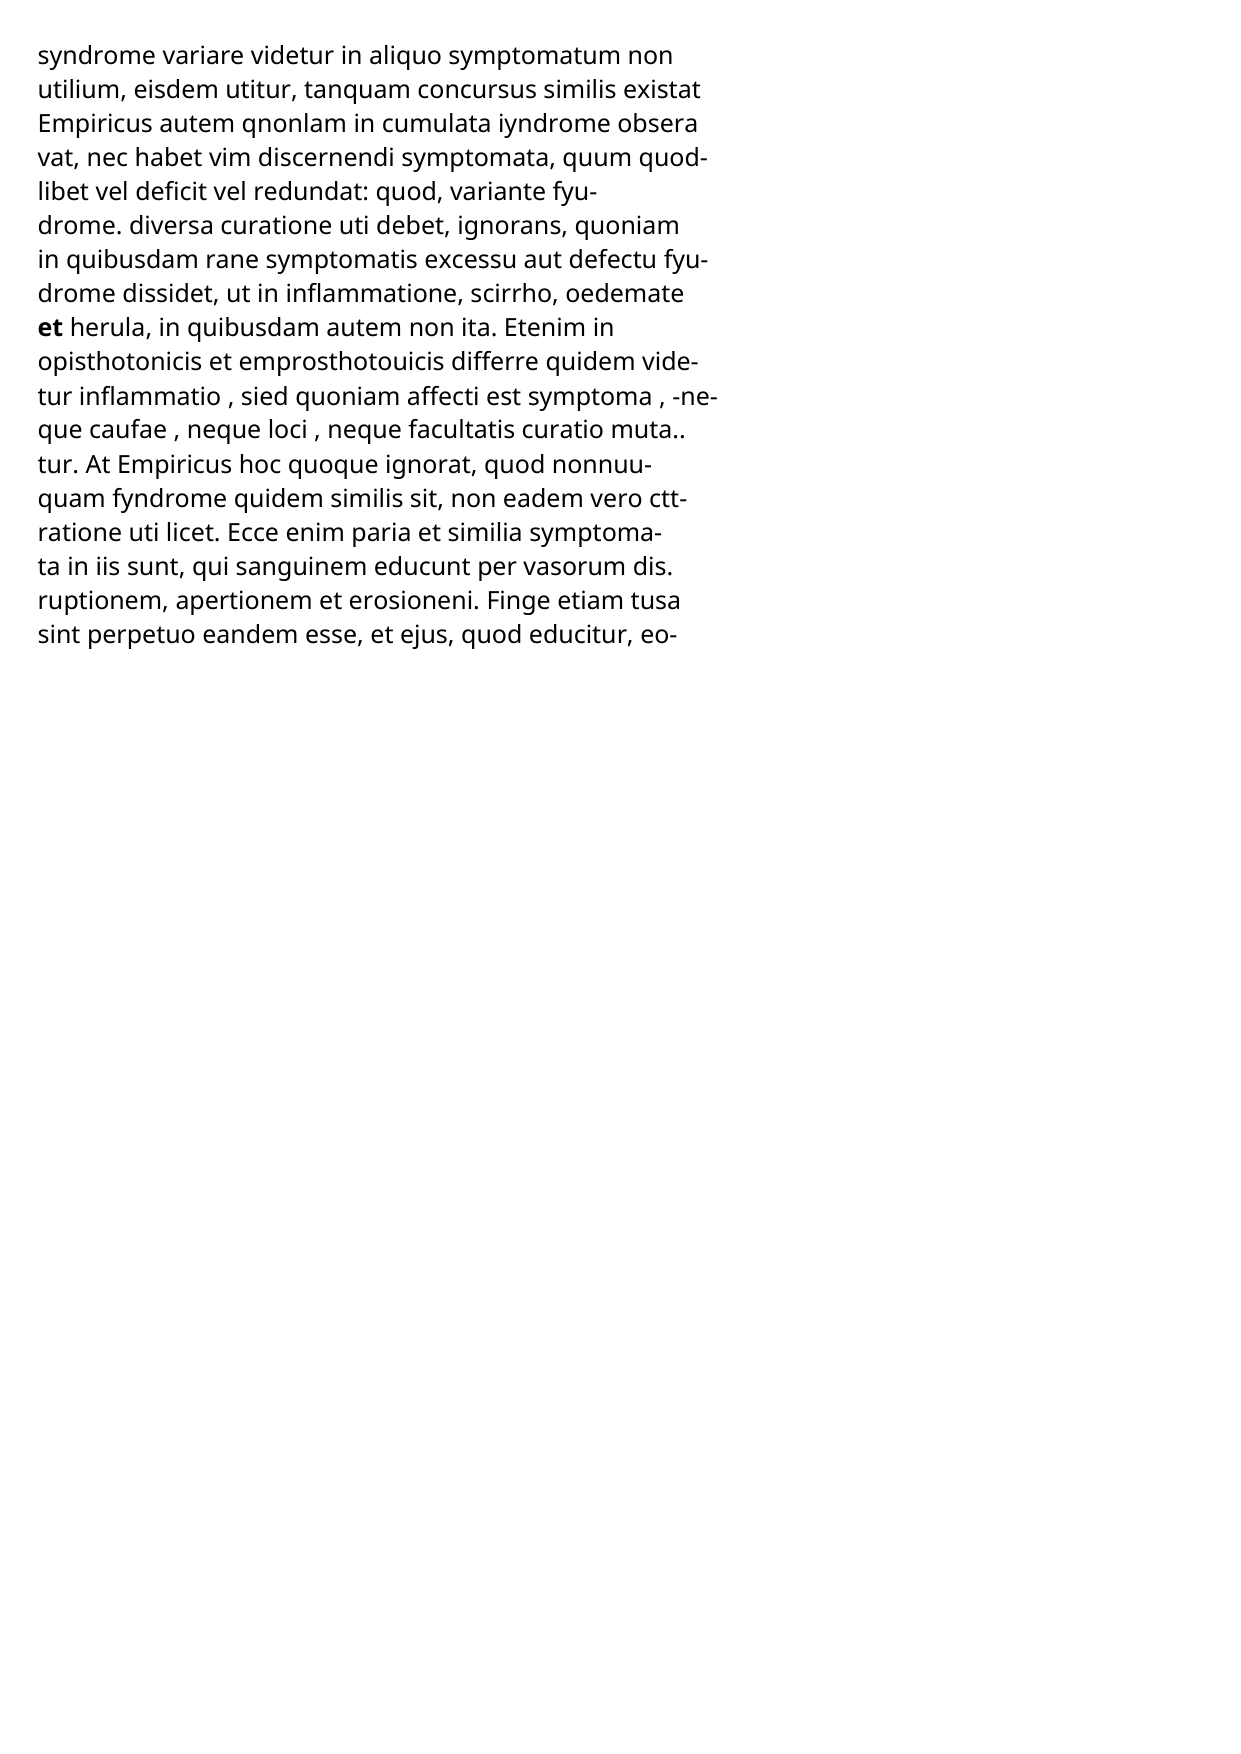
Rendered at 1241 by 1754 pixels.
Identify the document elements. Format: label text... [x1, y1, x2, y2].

text syndrome variare videtur in aliquo symptomatum non utilium, eisdem utitur, tanquam concursus similis existat Empiricus autem qnonlam in cumulata iyndrome obsera vat, nec habet vim discernendi symptomata, quum quod- libet vel deficit vel redundat: quod, variante fyu- drome. diversa curatione uti debet, ignorans, quoniam in quibusdam rane symptomatis excessu aut defectu fyu- drome dissidet, ut in inflammatione, scirrho, oedemate et herula, in quibusdam autem non ita. Etenim in opisthotonicis et emprosthotouicis differre quidem vide- tur inflammatio , sied quoniam affecti est symptoma , -ne- que caufae , neque loci , neque facultatis curatio muta.. tur. At Empiricus hoc quoque ignorat, quod nonnuu- quam fyndrome quidem similis sit, non eadem vero ctt- ratione uti licet. Ecce enim paria et similia symptoma- ta in iis sunt, qui sanguinem educunt per vasorum dis. ruptionem, apertionem et erosioneni. Finge etiam tusa sint perpetuo eandem esse, et ejus, quod educitur, eo- [37, 37, 1203, 651]
